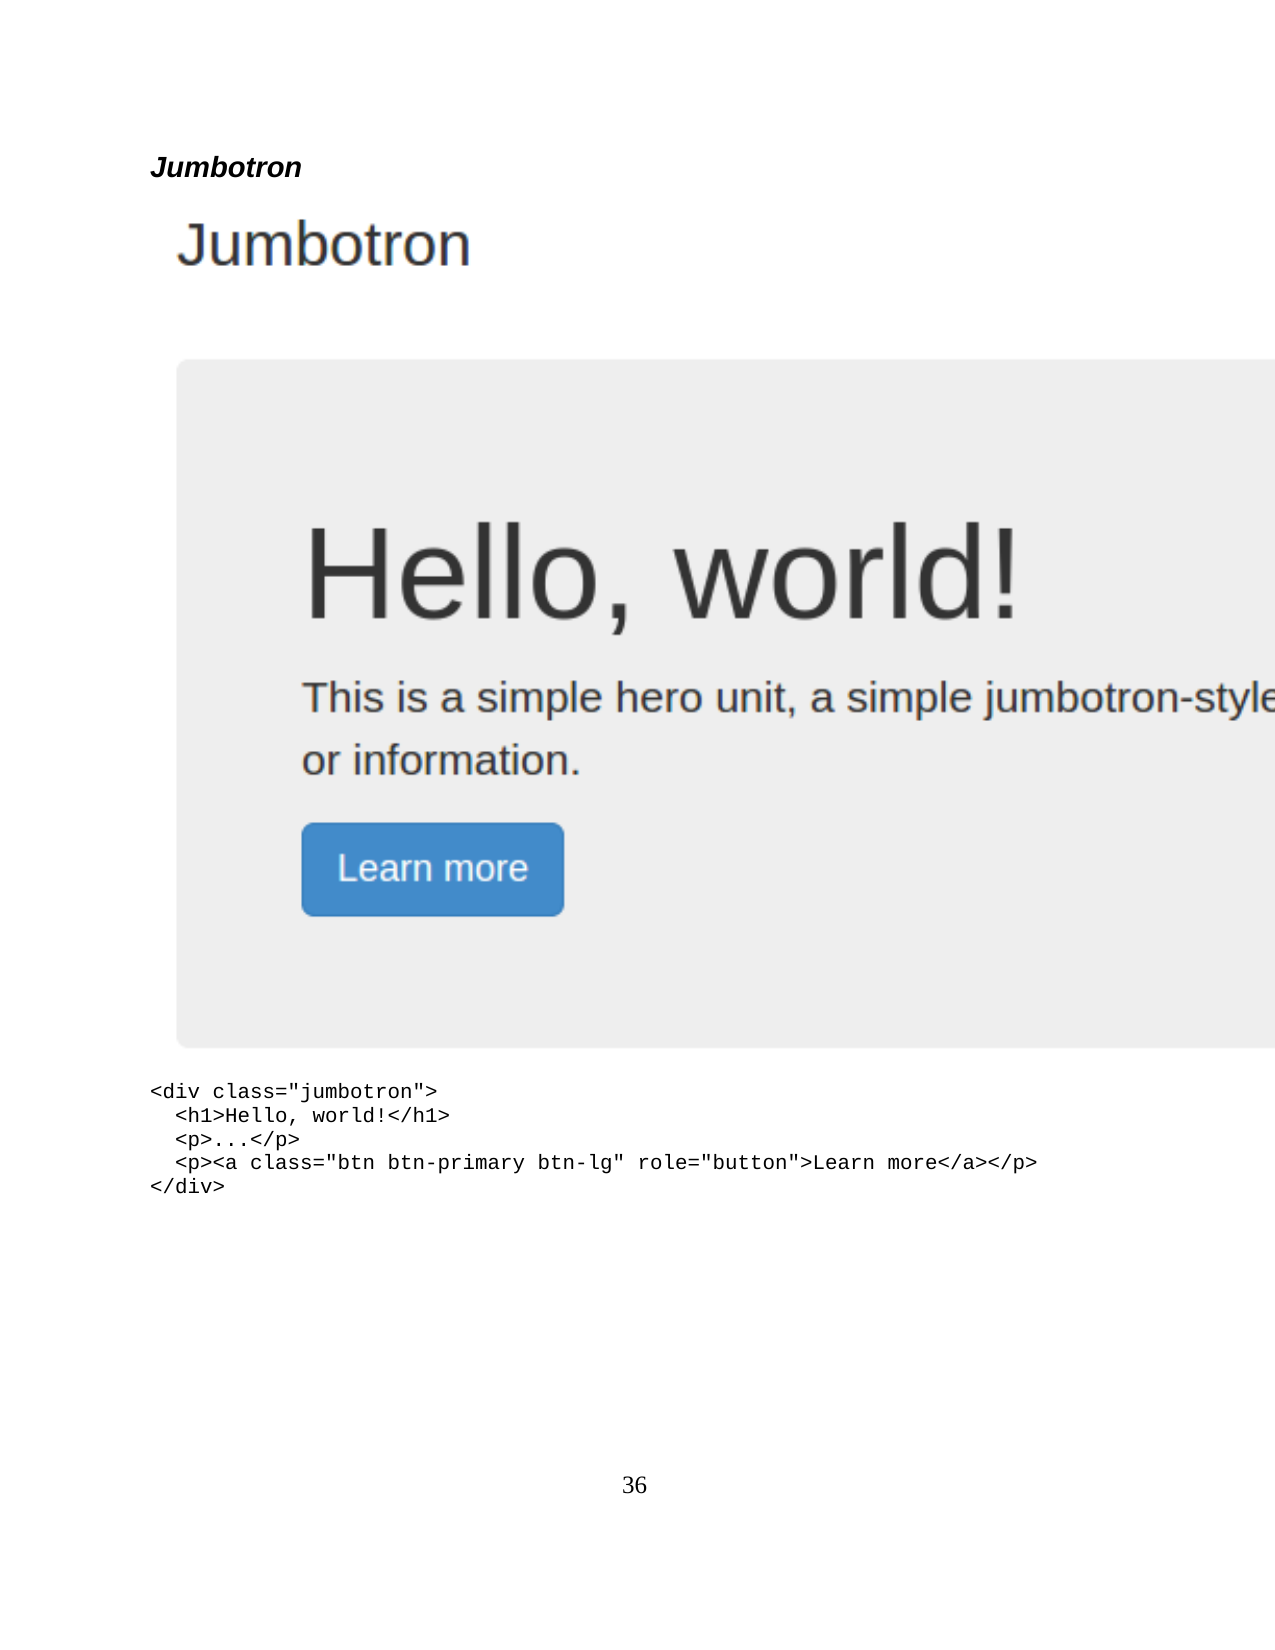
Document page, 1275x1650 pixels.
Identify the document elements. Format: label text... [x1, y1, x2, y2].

text <p><a class="btn btn-primary btn-lg" role="button">Learn more</a></p> [150, 1152, 1125, 1176]
text <h1>Hello, world!</h1> [150, 1105, 1125, 1129]
text </div> [150, 1176, 1125, 1200]
subtitle Jumbotron [150, 150, 1125, 183]
text <div class="jumbotron"> [150, 1082, 1125, 1105]
picture [150, 196, 1275, 1082]
text <p>...</p> [150, 1129, 1125, 1152]
